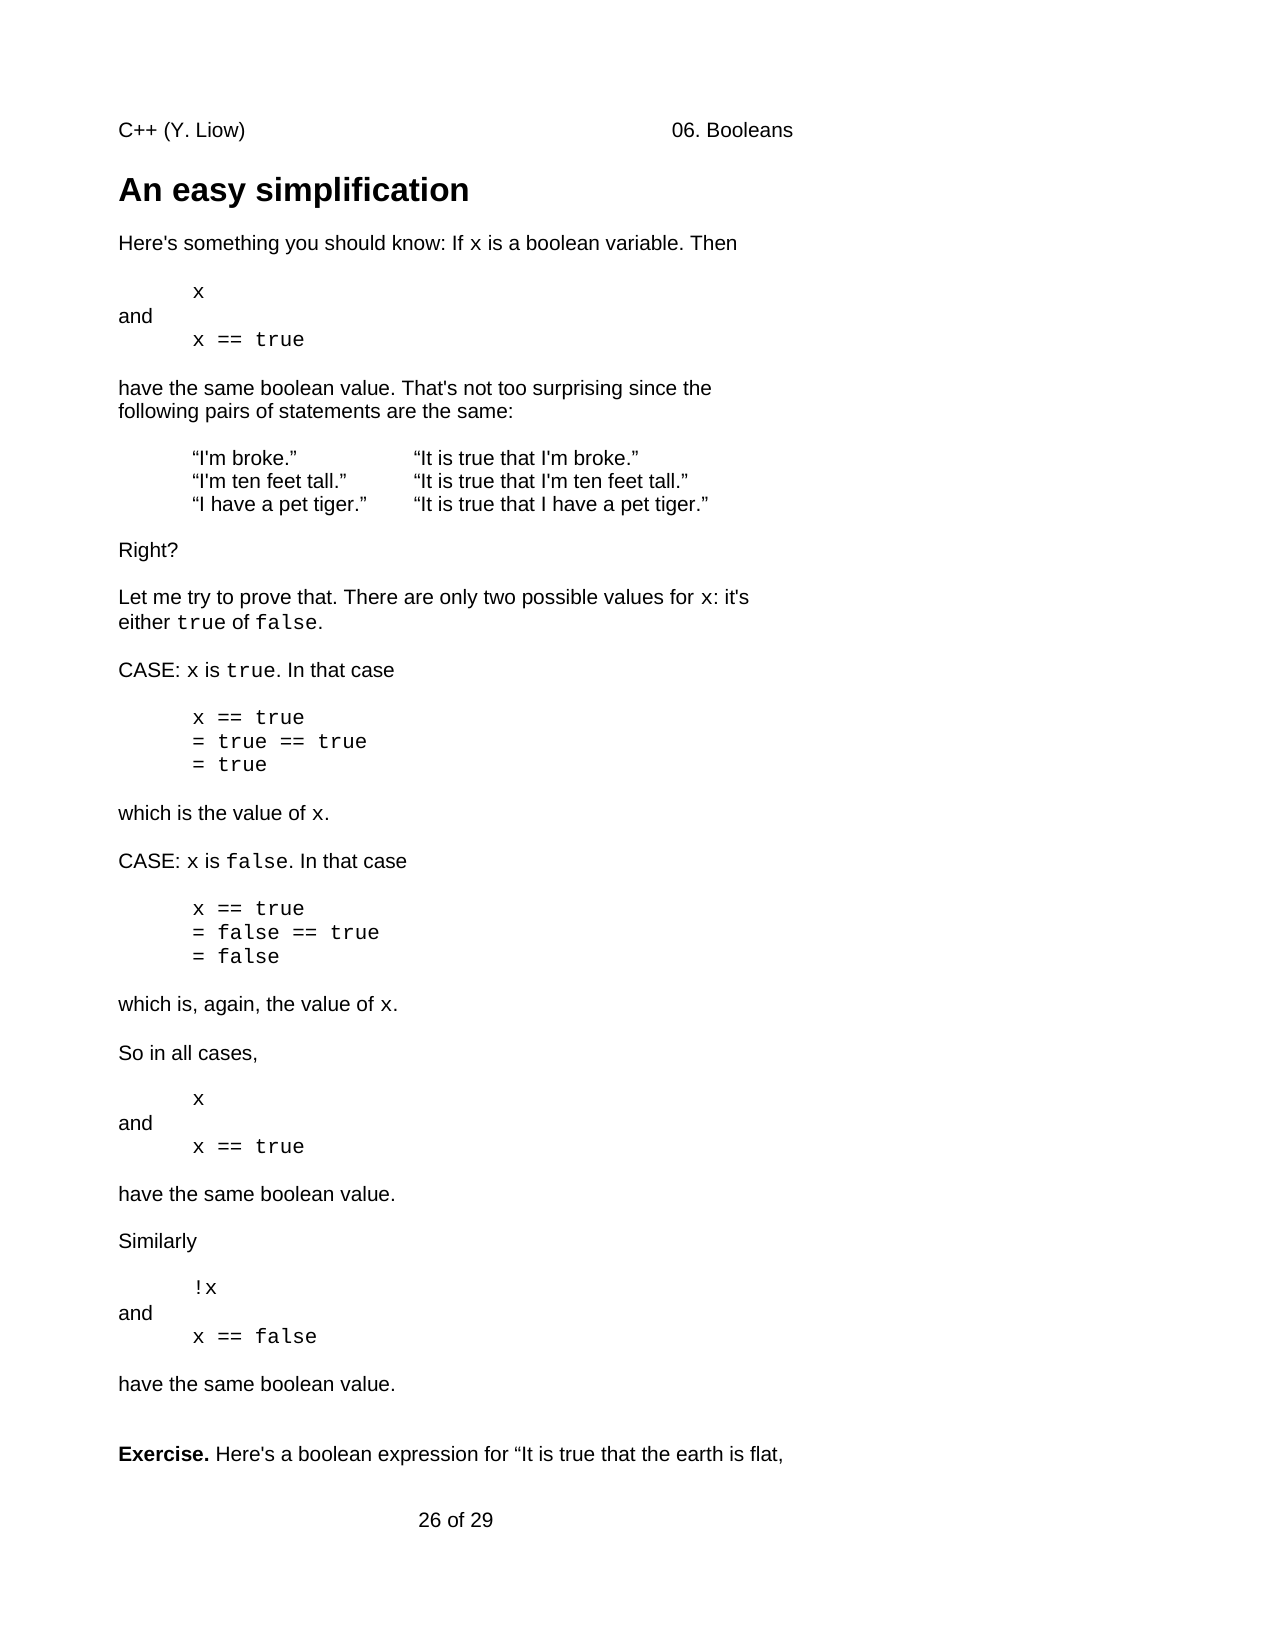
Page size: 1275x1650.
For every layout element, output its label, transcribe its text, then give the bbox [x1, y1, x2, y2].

text x [118, 1088, 793, 1111]
text Similarly [118, 1229, 793, 1253]
text have the same boolean value. That's not too surprising since the following pairs of statements are the same: [118, 376, 793, 423]
text and [118, 305, 793, 328]
text and [118, 1111, 793, 1135]
text have the same boolean value. [118, 1183, 793, 1206]
text Let me try to prove that. There are only two possible values for x: it's either true of false. [118, 585, 793, 636]
text Here's something you should know: If x is a boolean variable. Then [118, 231, 793, 256]
text CASE: x is false. In that case [118, 850, 793, 875]
text x [118, 280, 793, 305]
text “I'm broke.” “It is true that I'm broke.” [118, 446, 793, 469]
text = false == true [118, 922, 793, 946]
text An easy simplification [118, 171, 793, 208]
text have the same boolean value. [118, 1373, 793, 1396]
text x == true [118, 898, 793, 922]
text and [118, 1301, 793, 1324]
text CASE: x is true. In that case [118, 659, 793, 684]
text Right? [118, 539, 793, 562]
text = true [118, 754, 793, 778]
text “I have a pet tiger.” “It is true that I have a pet tiger.” [118, 492, 793, 516]
text x == true [118, 1135, 793, 1160]
text x == false [118, 1324, 793, 1349]
text which is the value of x. [118, 802, 793, 827]
text So in all cases, [118, 1041, 793, 1064]
text which is, again, the value of x. [118, 993, 793, 1018]
text = false [118, 946, 793, 969]
text !x [118, 1276, 793, 1301]
text x == true [118, 328, 793, 353]
text x == true [118, 707, 793, 731]
text Exercise. Here's a boolean expression for “It is true that the earth is flat, [118, 1442, 793, 1466]
text “I'm ten feet tall.” “It is true that I'm ten feet tall.” [118, 469, 793, 492]
text = true == true [118, 731, 793, 754]
